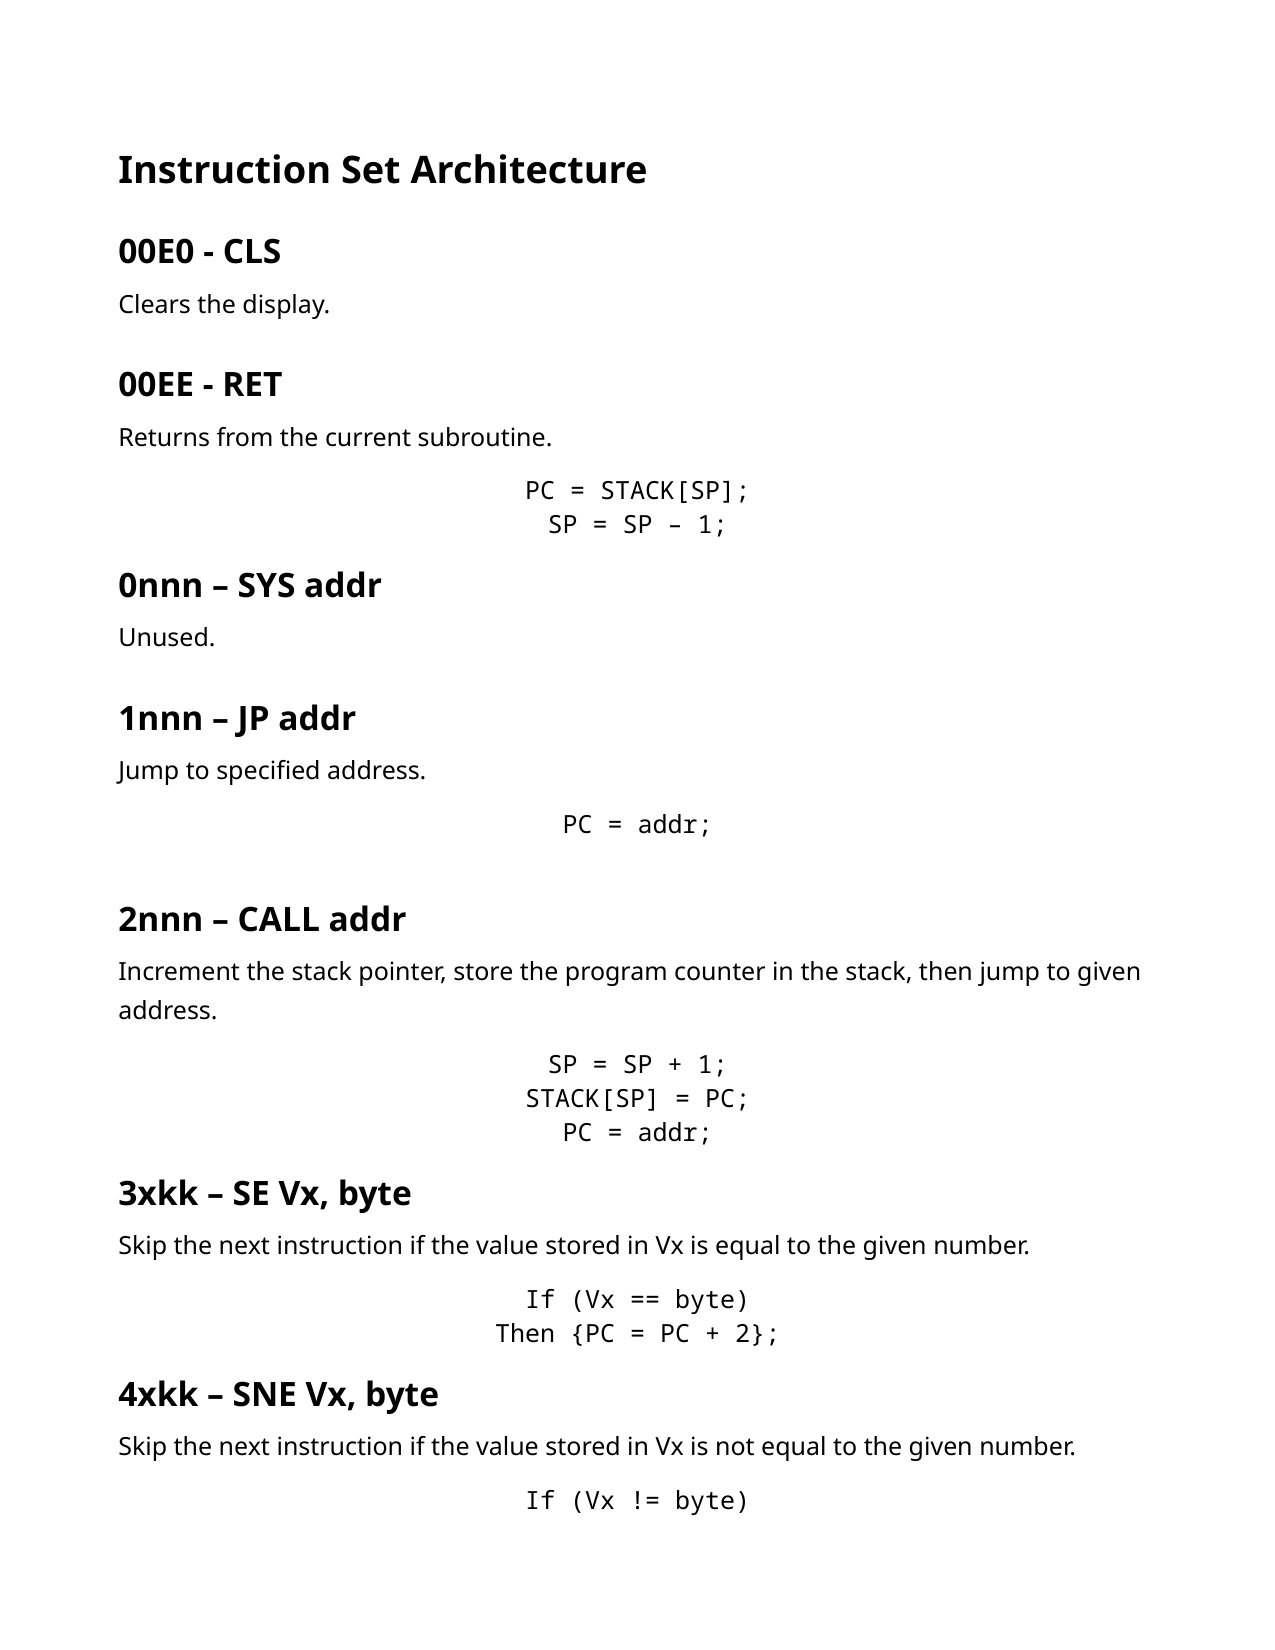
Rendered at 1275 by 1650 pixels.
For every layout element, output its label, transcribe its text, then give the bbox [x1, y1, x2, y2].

text Increment the stack pointer, store the program counter in the stack, then jump to given address. [118, 954, 1157, 1027]
subtitle 00E0 - CLS [118, 228, 1157, 274]
subtitle 0nnn – SYS addr [118, 562, 1157, 608]
text Then {PC = PC + 2}; [118, 1316, 1157, 1350]
text Jump to specified address. [118, 753, 1157, 787]
text SP = SP – 1; [118, 507, 1157, 541]
text SP = SP + 1; [118, 1047, 1157, 1081]
text STACK[SP] = PC; [118, 1081, 1157, 1115]
subtitle 2nnn – CALL addr [118, 896, 1157, 941]
subtitle 3xkk – SE Vx, byte [118, 1170, 1157, 1216]
text Skip the next instruction if the value stored in Vx is equal to the given number. [118, 1228, 1157, 1262]
text Returns from the current subroutine. [118, 419, 1157, 453]
text If (Vx != byte) [118, 1483, 1157, 1517]
text PC = STACK[SP]; [118, 473, 1157, 507]
subtitle 1nnn – JP addr [118, 695, 1157, 740]
subtitle 4xkk – SNE Vx, byte [118, 1371, 1157, 1416]
text PC = addr; [118, 807, 1157, 841]
text If (Vx == byte) [118, 1282, 1157, 1316]
text Skip the next instruction if the value stored in Vx is not equal to the given number. [118, 1429, 1157, 1463]
text Clears the display. [118, 286, 1157, 320]
text PC = addr; [118, 1115, 1157, 1149]
subtitle 00EE - RET [118, 361, 1157, 407]
subtitle Instruction Set Architecture [118, 143, 1157, 195]
text Unused. [118, 620, 1157, 654]
